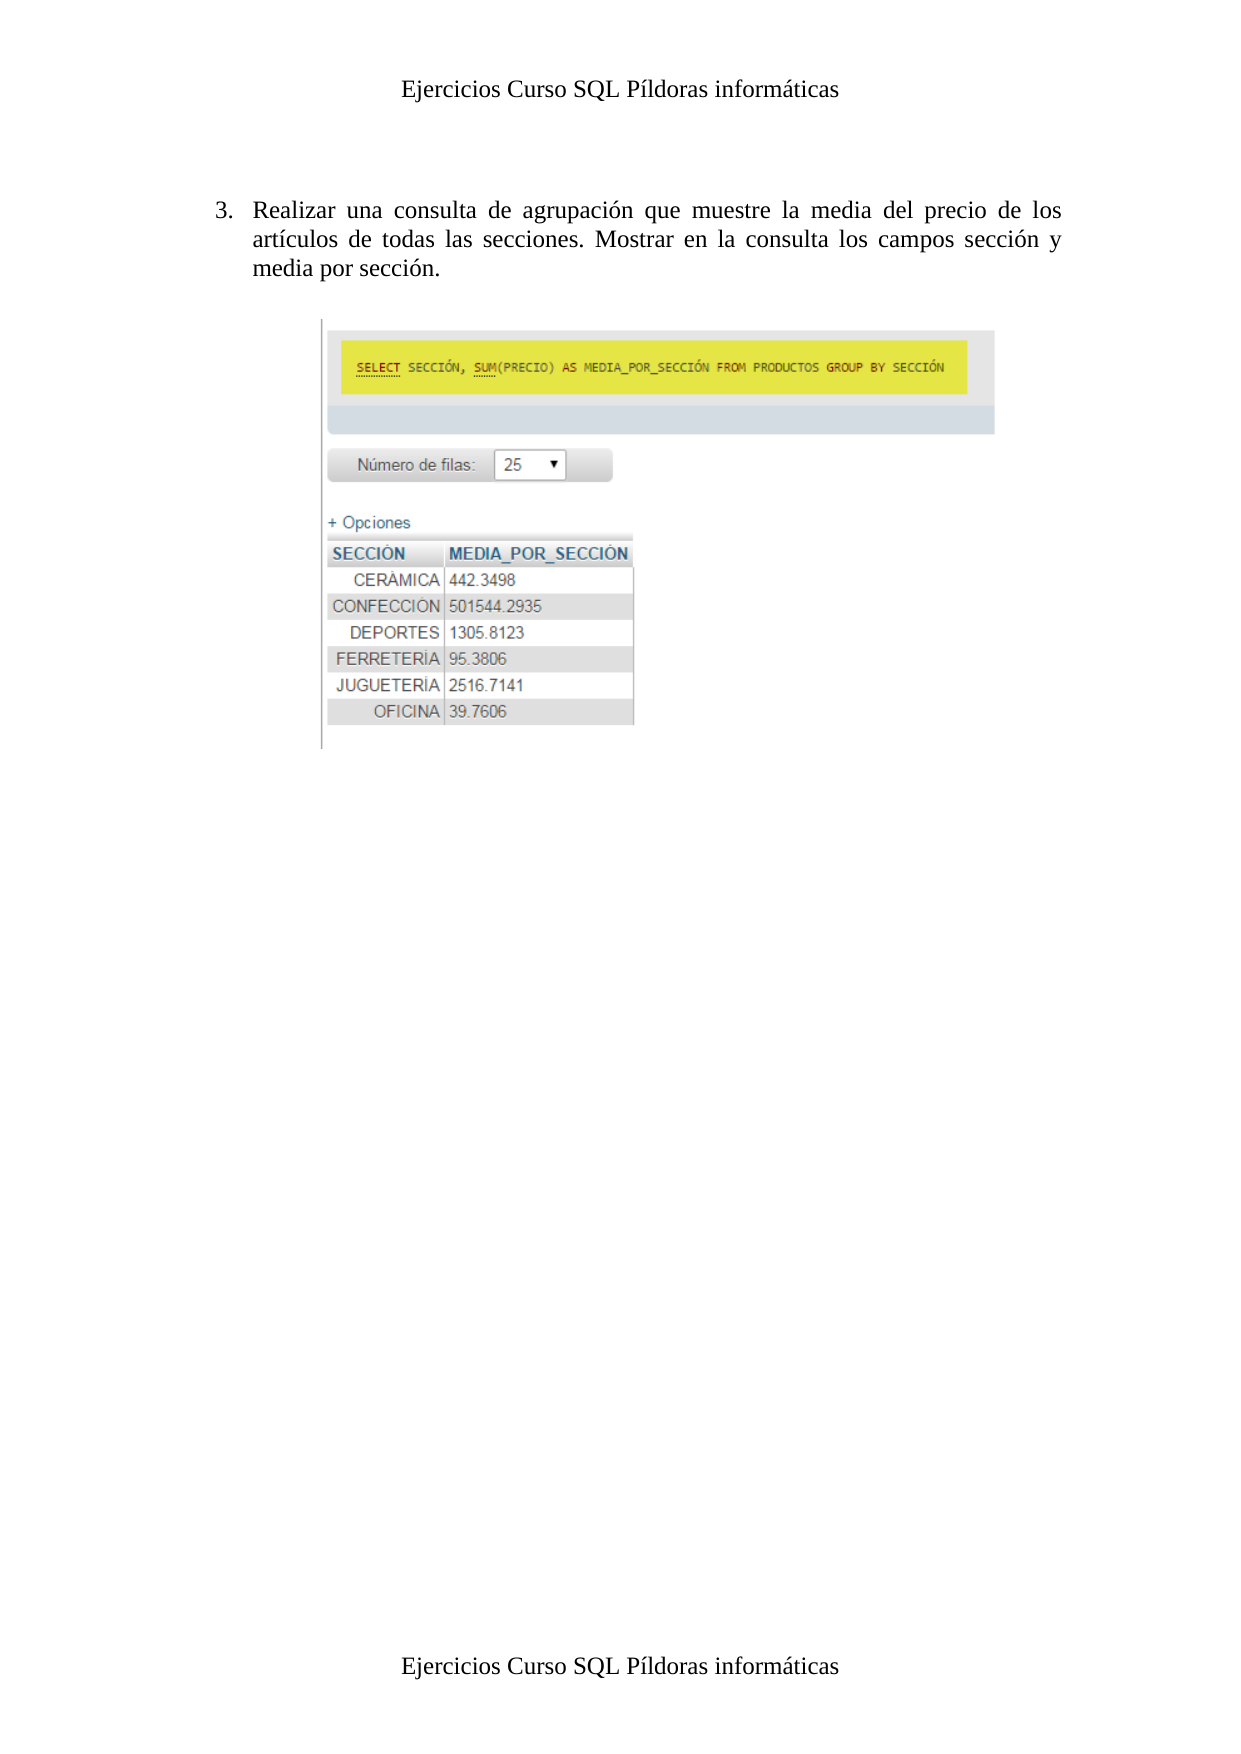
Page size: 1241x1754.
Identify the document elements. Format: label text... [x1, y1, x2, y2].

picture [320, 319, 995, 749]
list Realizar una consulta de agrupación que muestre la media del precio de los artículos de todas las secciones. Mostrar en la consulta los campos sección y media por sección. [215, 195, 1063, 282]
